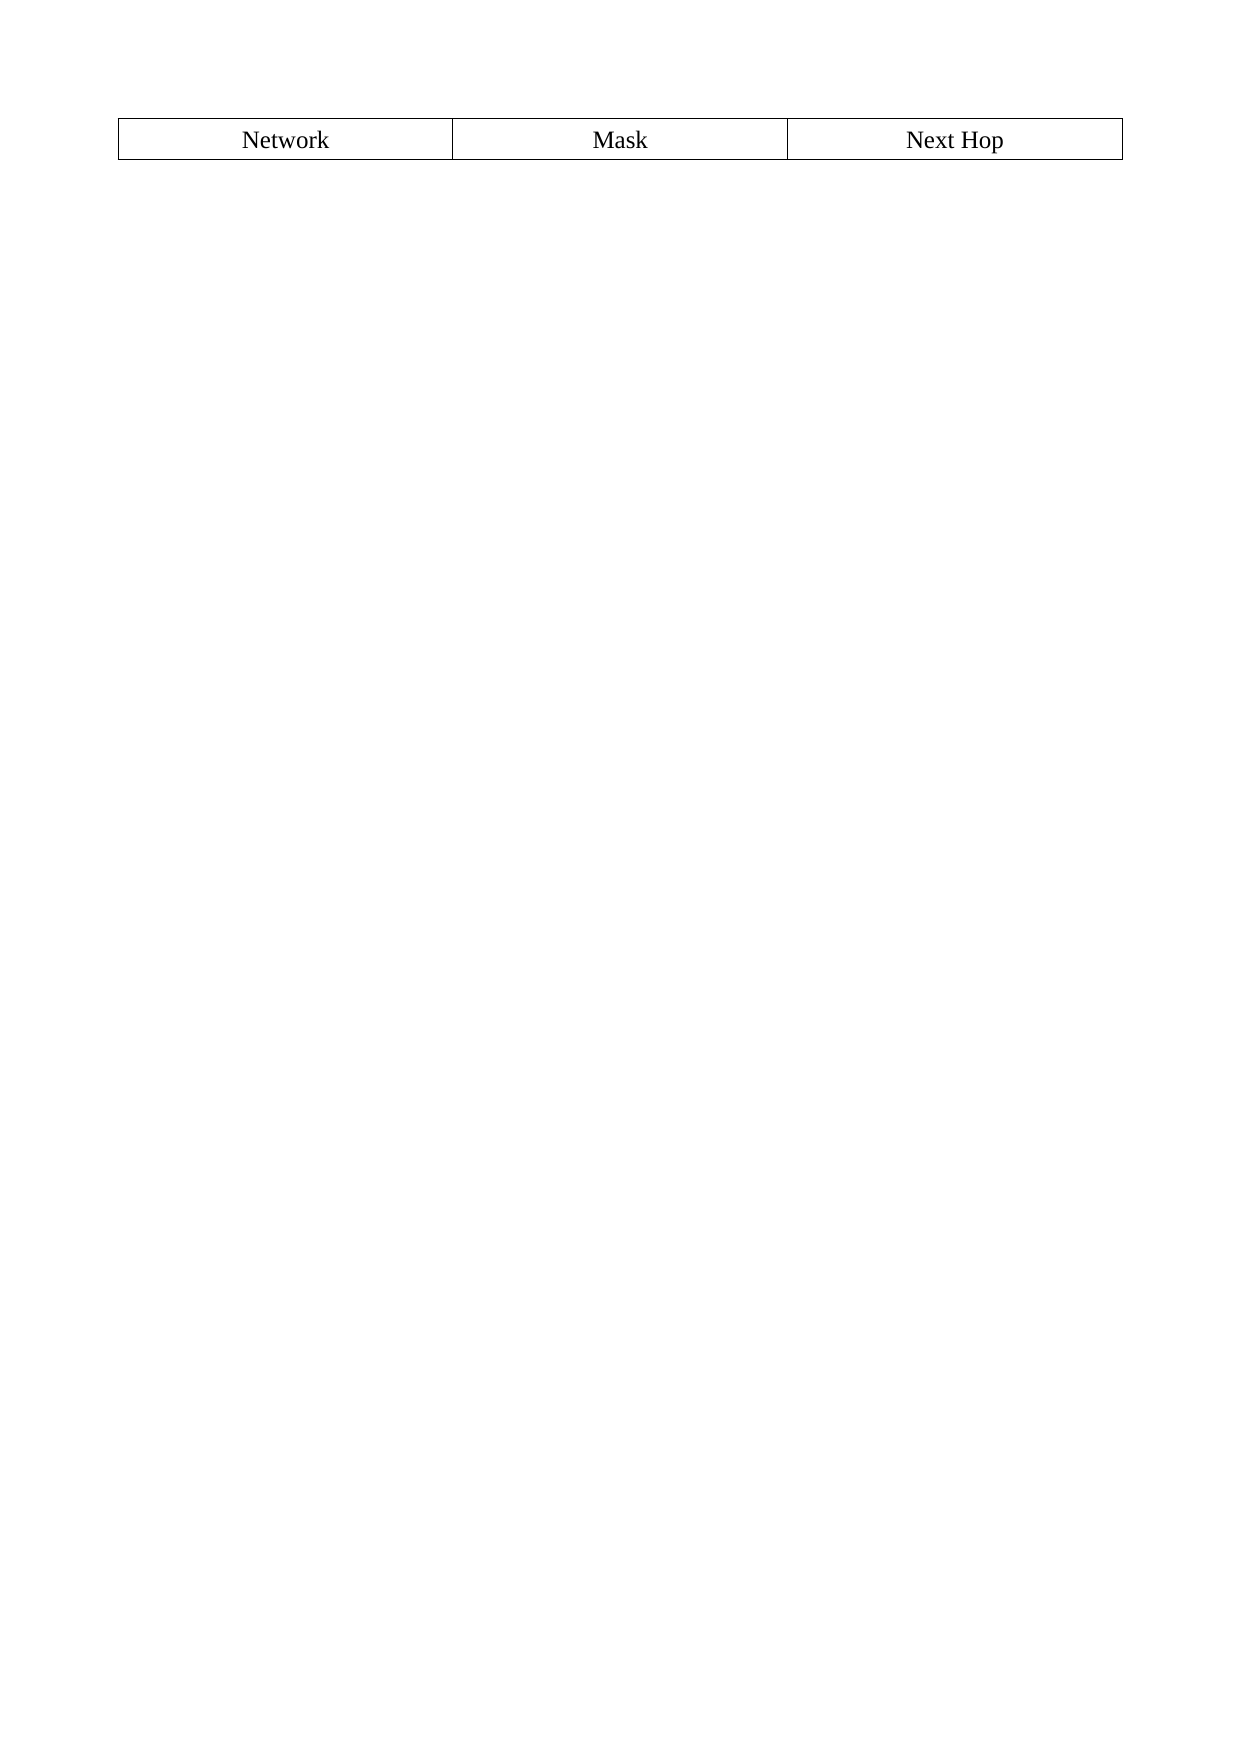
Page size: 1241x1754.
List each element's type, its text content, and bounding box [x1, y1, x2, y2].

table_header Next Hop [788, 119, 1122, 159]
table_header Network [119, 119, 452, 159]
table_header Mask [453, 119, 787, 159]
